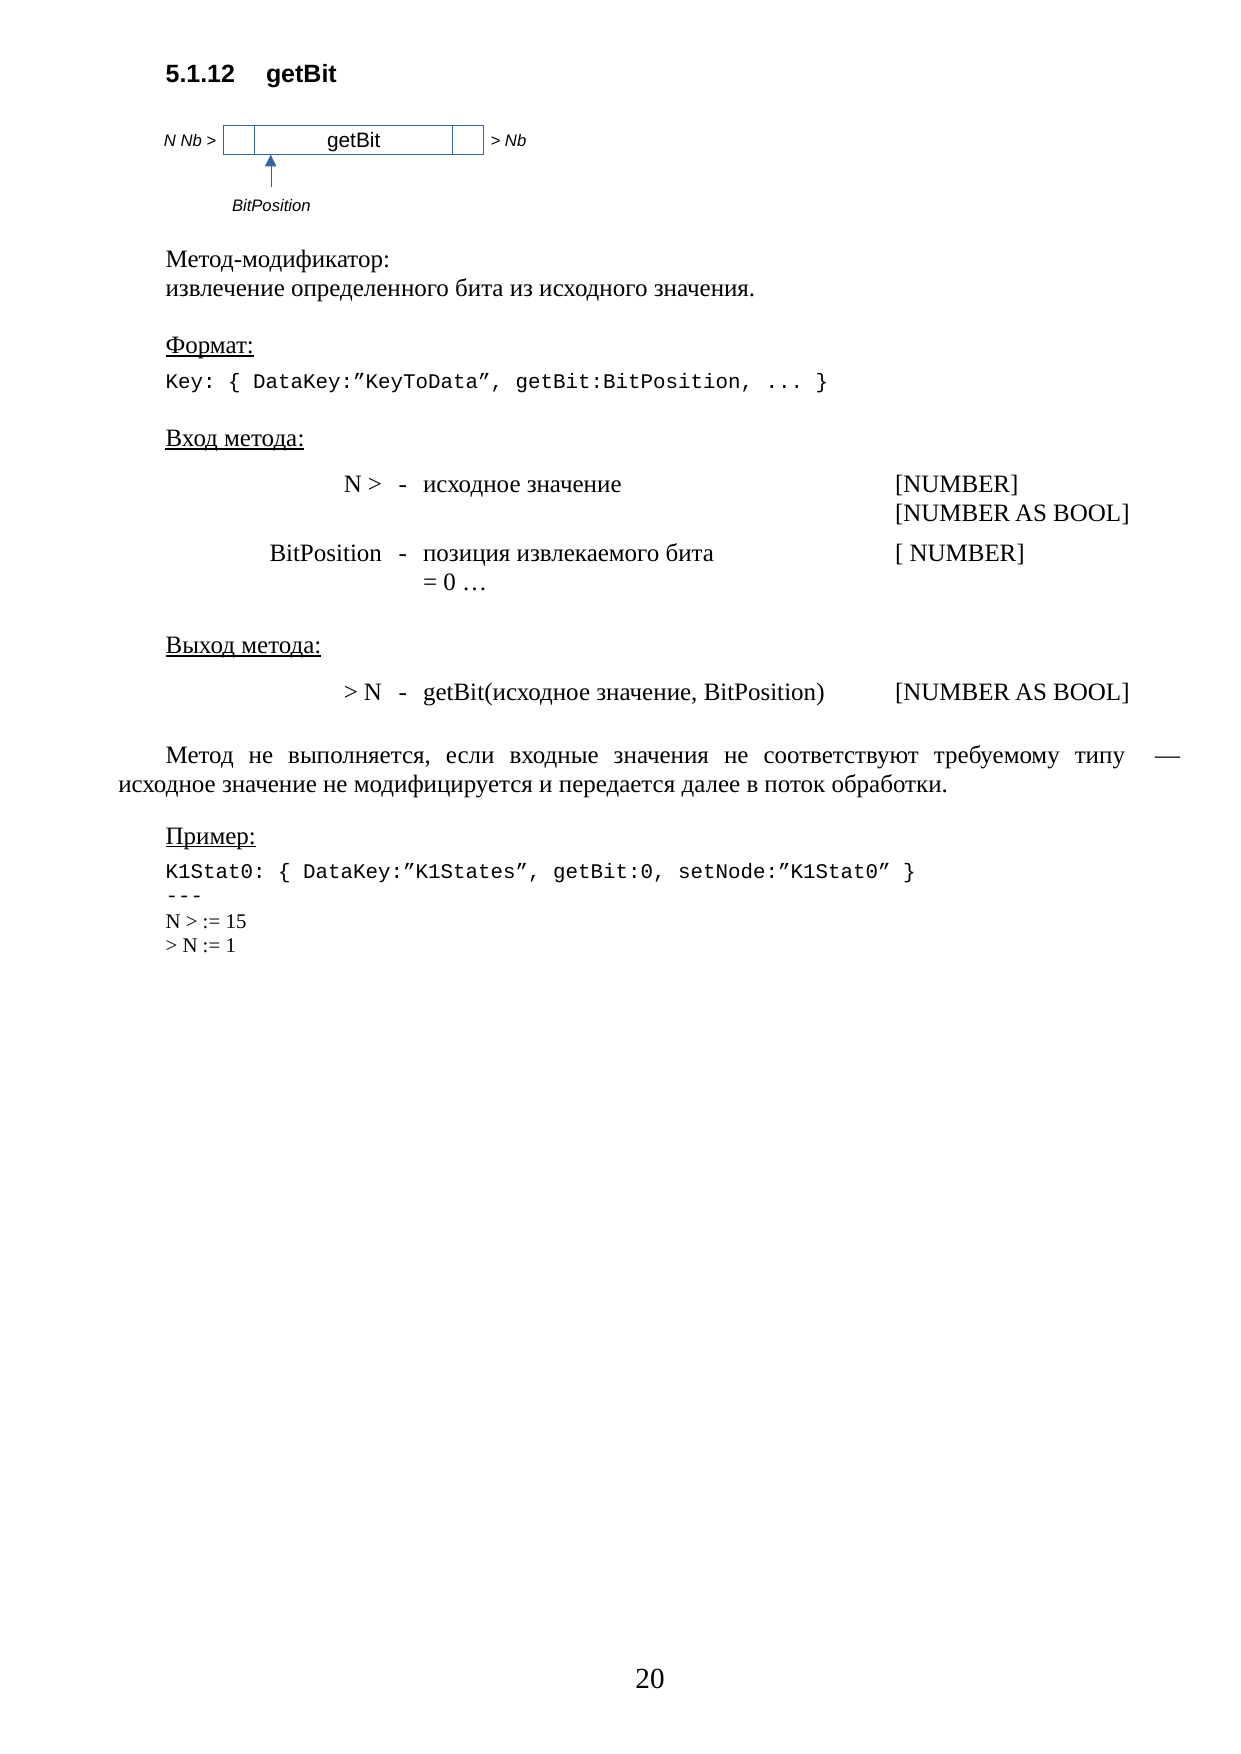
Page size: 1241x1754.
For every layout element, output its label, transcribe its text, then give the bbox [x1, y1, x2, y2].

text --- [118, 885, 1181, 909]
table_cell позиция извлекаемого бита = 0 … [417, 533, 889, 602]
text Вход метода: [118, 423, 1181, 452]
table_header - [388, 671, 417, 711]
text Формат: [118, 330, 1181, 359]
text Метод-модификатор: [118, 244, 1181, 273]
text K1Stat0: { DataKey:”K1States”, getBit:0, setNode:”K1Stat0” } [118, 862, 1181, 885]
table_header [NUMBER] [NUMBER AS BOOL] [889, 464, 1181, 533]
table_header исходное значение [417, 464, 889, 533]
table_header - [388, 464, 417, 533]
text N > := 15 [118, 909, 1181, 933]
table_header getBit(исходное значение, BitPosition) [417, 671, 889, 711]
table_cell [ NUMBER] [889, 533, 1181, 602]
table_header N > [169, 464, 387, 533]
table_header [NUMBER AS BOOL] [889, 671, 1181, 711]
text Пример: [118, 821, 1181, 850]
table_cell - [388, 533, 417, 602]
text > N := 1 [118, 933, 1181, 957]
text Key: { DataKey:”KeyToData”, getBit:BitPosition, ... } [118, 371, 1181, 394]
text Выход метода: [118, 630, 1181, 659]
subtitle getBit [118, 59, 1181, 88]
table_cell BitPosition [169, 533, 387, 602]
text извлечение определенного бита из исходного значения. [118, 273, 1181, 302]
table_header > N [169, 671, 387, 711]
text Метод не выполняется, если входные значения не соответствуют требуемому типу — исходное значение не модифицируется и передается далее в поток обработки. [118, 740, 1181, 797]
